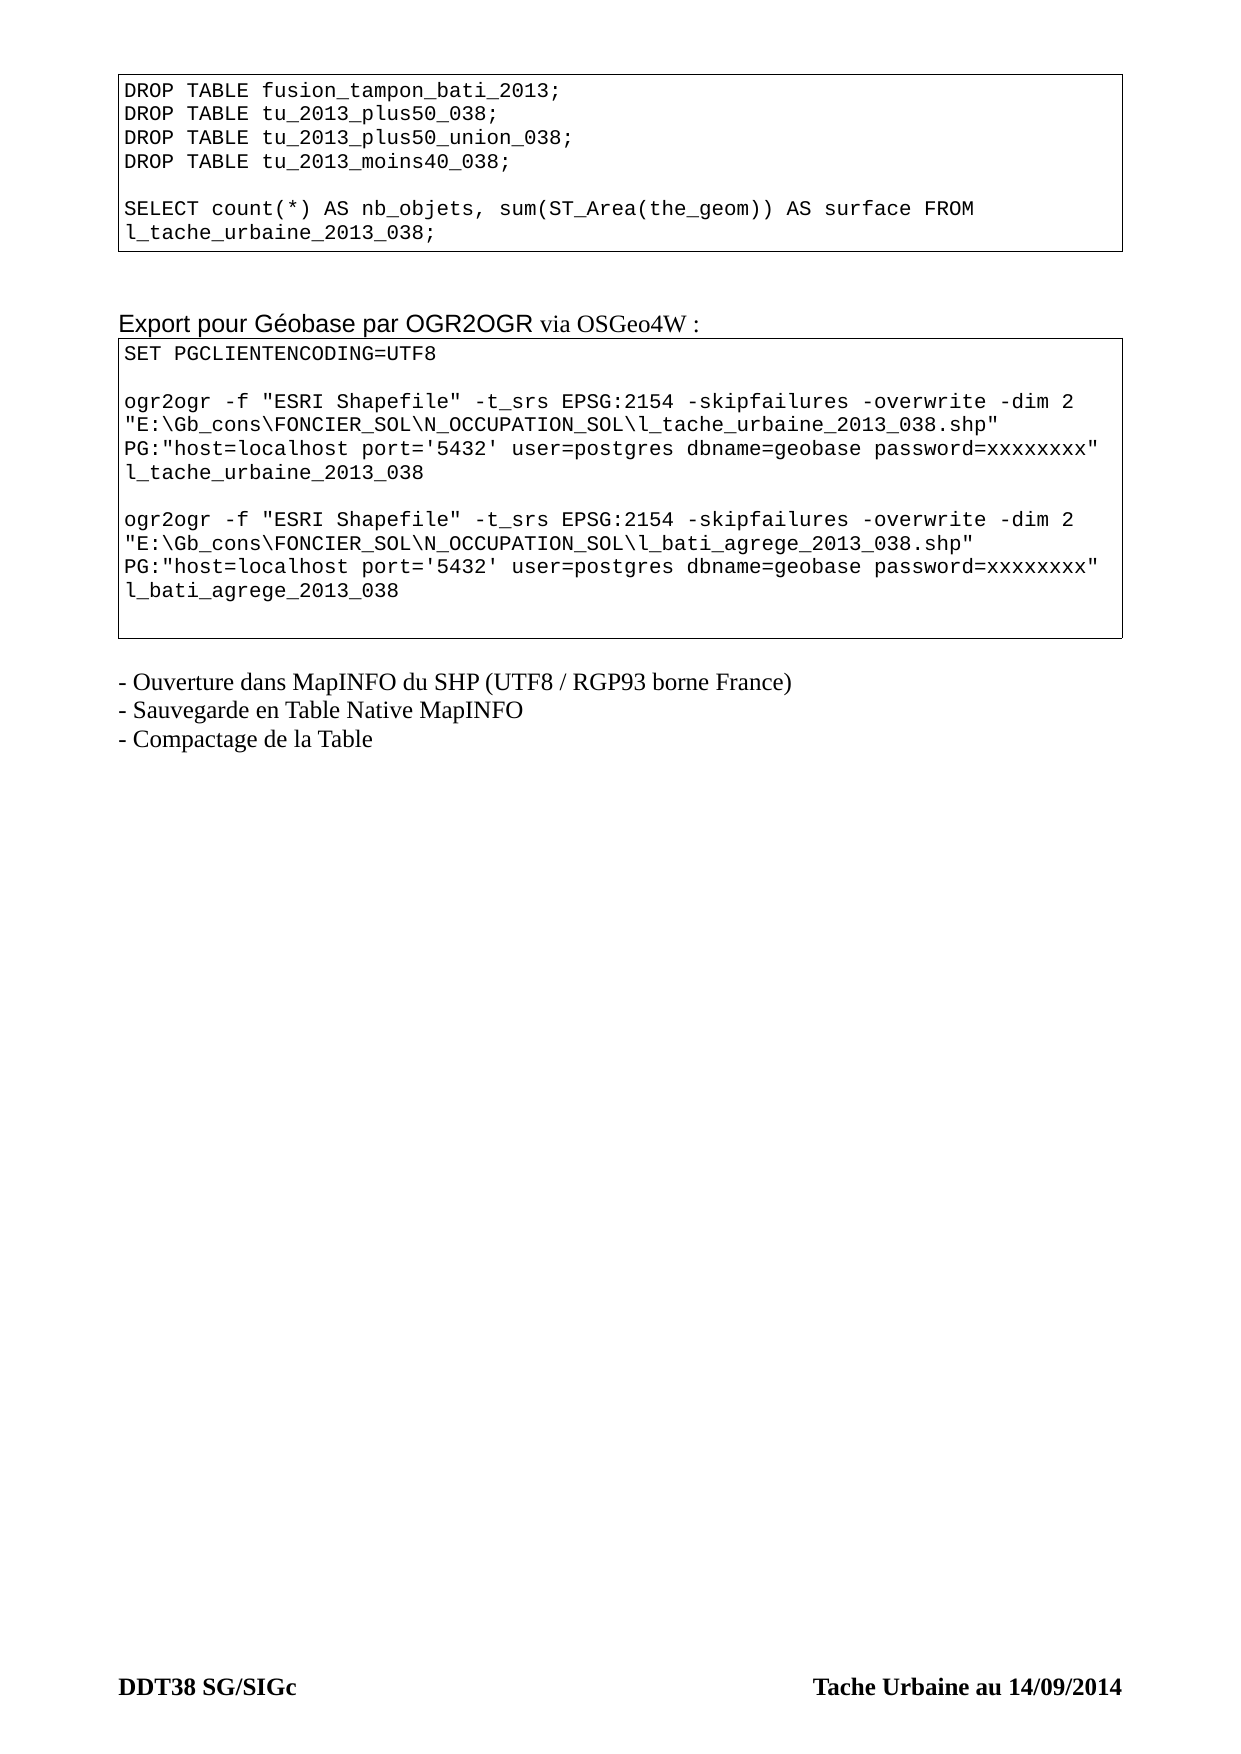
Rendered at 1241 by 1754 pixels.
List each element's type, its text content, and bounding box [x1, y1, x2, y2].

text - Sauvegarde en Table Native MapINFO [118, 696, 1122, 724]
table_header DROP TABLE fusion_tampon_bati_2013; DROP TABLE tu_2013_plus50_038; DROP TABLE tu_2013_plus50_union_038; DROP TABLE tu_2013_moins40_038; SELECT count(*) AS nb_objets, sum(ST_Area(the_geom)) AS surface FROM l_tache_urbaine_2013_038; [119, 75, 1122, 251]
text - Ouverture dans MapINFO du SHP (UTF8 / RGP93 borne France) [118, 667, 1122, 696]
table_header SET PGCLIENTENCODING=UTF8 ogr2ogr -f "ESRI Shapefile" -t_srs EPSG:2154 -skipfailures -overwrite -dim 2 "E:\Gb_cons\FONCIER_SOL\N_OCCUPATION_SOL\l_tache_urbaine_2013_038.shp" PG:"host=localhost port='5432' user=postgres dbname=geobase password=xxxxxxxx" l_tache_urbaine_2013_038 ogr2ogr -f "ESRI Shapefile" -t_srs EPSG:2154 -skipfailures -overwrite -dim 2 "E:\Gb_cons\FONCIER_SOL\N_OCCUPATION_SOL\l_bati_agrege_2013_038.shp" PG:"host=localhost port='5432' user=postgres dbname=geobase password=xxxxxxxx" l_bati_agrege_2013_038 [119, 339, 1122, 638]
text - Compactage de la Table [118, 724, 1122, 753]
text Export pour Géobase par OGR2OGR via OSGeo4W : [118, 309, 1122, 338]
